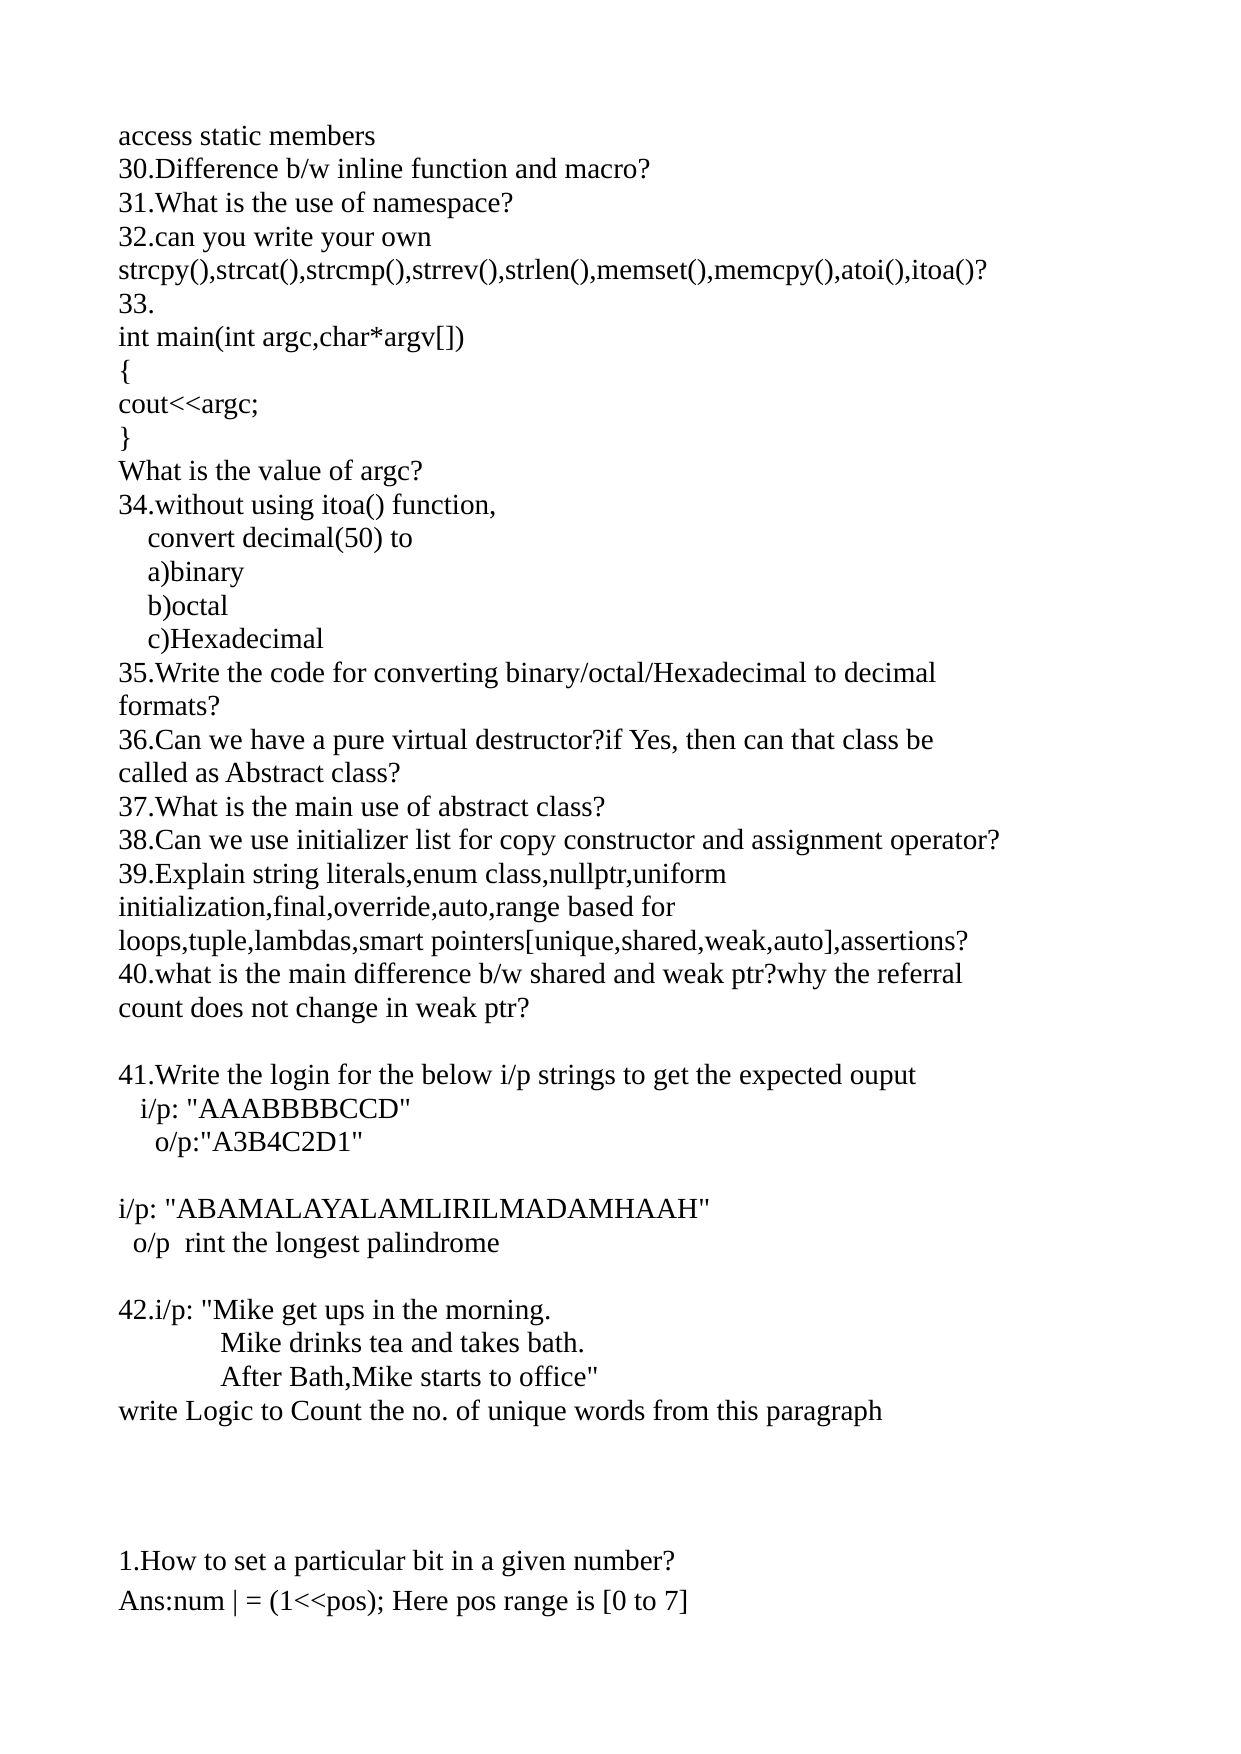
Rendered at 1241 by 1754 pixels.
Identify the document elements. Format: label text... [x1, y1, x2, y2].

text 1.How to set a particular bit in a given number? Ans:num | = (1<<pos); Here pos range is [0 to 7] [118, 1543, 1122, 1617]
text access static members 30.Difference b/w inline function and macro? 31.What is the use of namespace? 32.can you write your own strcpy(),strcat(),strcmp(),strrev(),strlen(),memset(),memcpy(),atoi(),itoa()? 33. int main(int argc,char*argv[]) { cout<<argc; } What is the value of argc? 34.without using itoa() function, convert decimal(50) to a)binary b)octal c)Hexadecimal 35.Write the code for converting binary/octal/Hexadecimal to decimal formats? 36.Can we have a pure virtual destructor?if Yes, then can that class be called as Abstract class? 37.What is the main use of abstract class? 38.Can we use initializer list for copy constructor and assignment operator? 39.Explain string literals,enum class,nullptr,uniform initialization,final,override,auto,range based for loops,tuple,lambdas,smart pointers[unique,shared,weak,auto],assertions? 40.what is the main difference b/w shared and weak ptr?why the referral count does not change in weak ptr? 41.Write the login for the below i/p strings to get the expected ouput i/p: "AAABBBBCCD" o/p:"A3B4C2D1" i/p: "ABAMALAYALAMLIRILMADAMHAAH" o/p rint the longest palindrome 42.i/p: "Mike get ups in the morning. Mike drinks tea and takes bath. After Bath,Mike starts to office" write Logic to Count the no. of unique words from this paragraph [118, 118, 1122, 1488]
